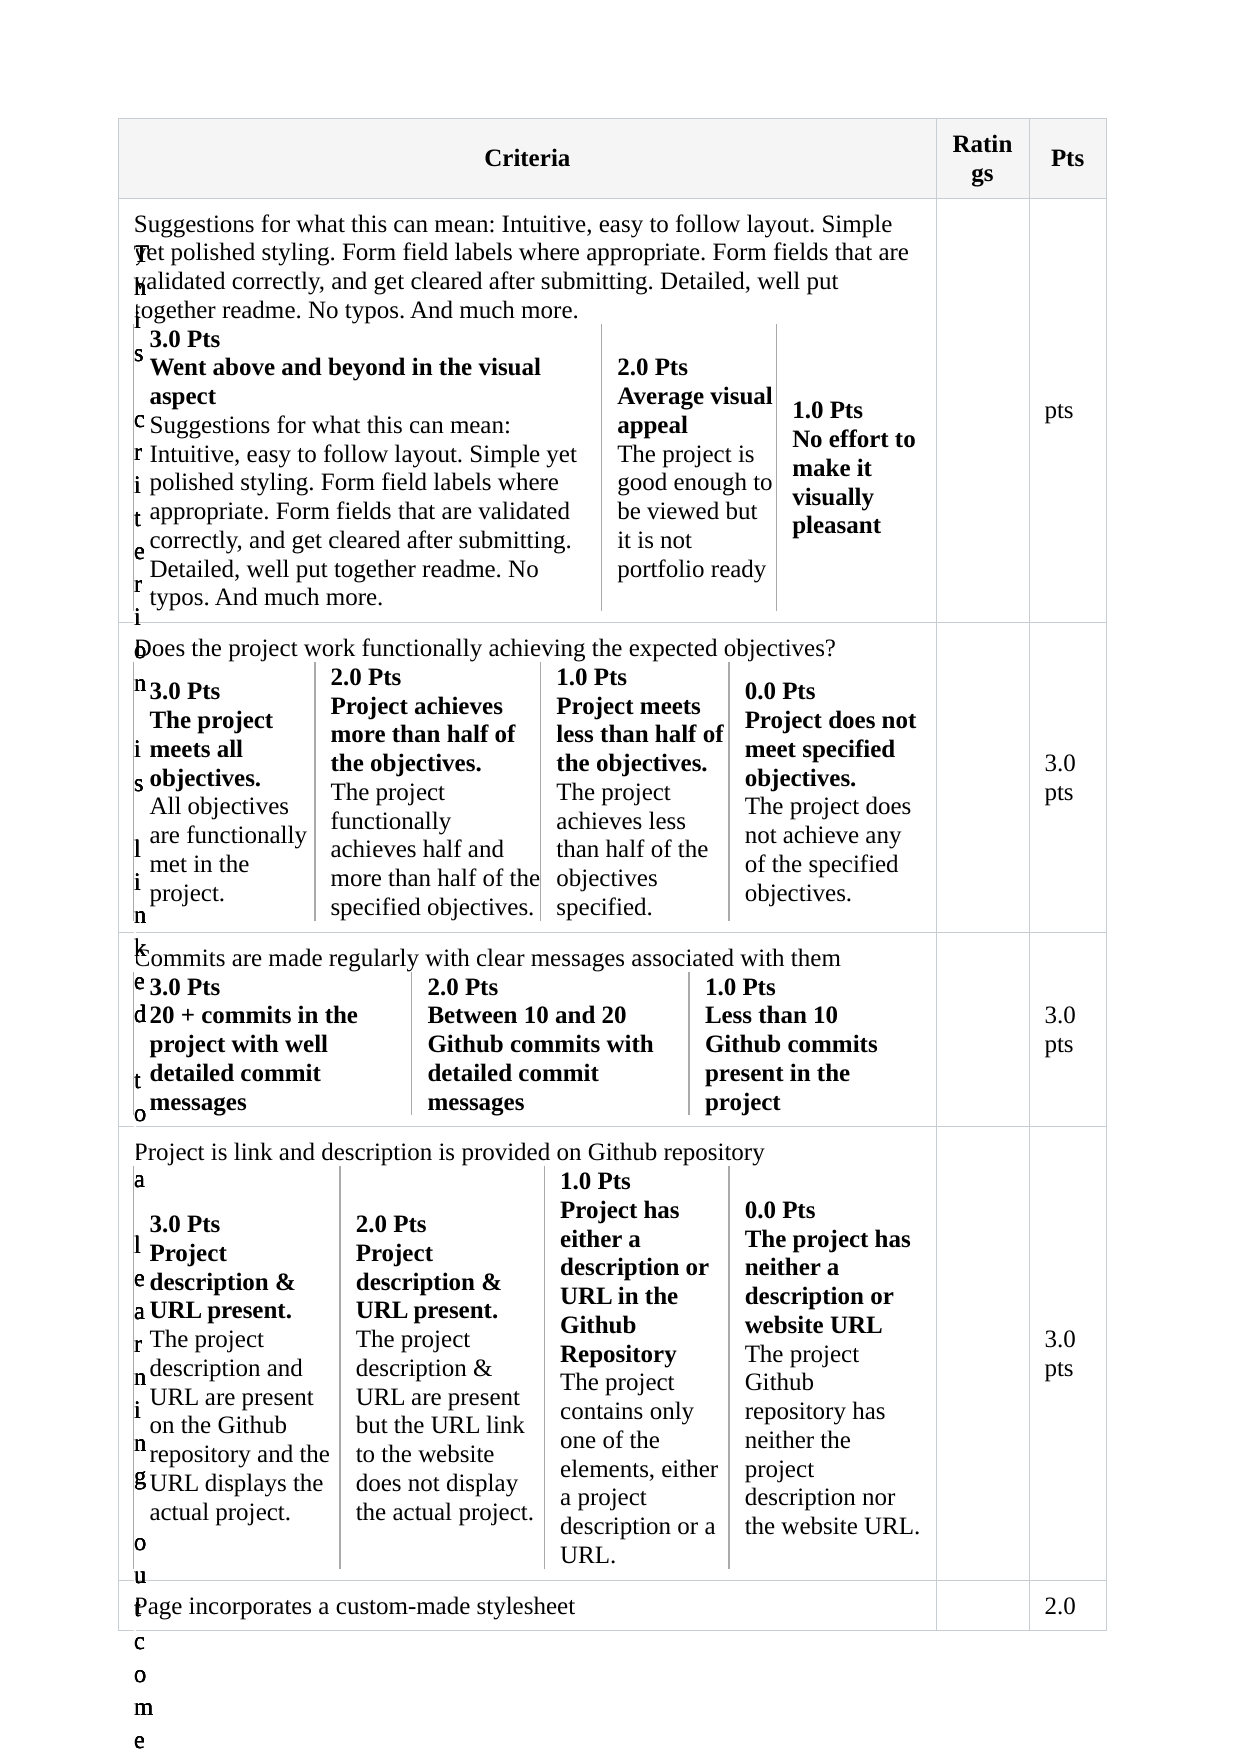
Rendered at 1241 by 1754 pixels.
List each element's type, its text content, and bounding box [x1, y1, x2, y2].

table_cell Commits are made regularly with clear messages associated with them [136, 933, 936, 1126]
table_header 2.0 Pts Between 10 and 20 Github commits with detailed commit messages [412, 972, 688, 1115]
table_cell [119, 623, 134, 932]
table_cell Does the project work functionally achieving the expected objectives? [136, 623, 936, 932]
table_header Pts [1030, 119, 1106, 198]
table_header 3.0 Pts Project description & URL present. The project description and URL are present on the Github repository and the URL displays the actual project. [136, 1166, 339, 1569]
table_cell [937, 1581, 1029, 1630]
table_header 0.0 Pts Project does not meet specified objectives. The project does not achieve any of the specified objectives. [730, 662, 920, 921]
table_header 1.0 Pts Less than 10 Github commits present in the project [690, 972, 920, 1115]
table_cell Project is link and description is provided on Github repository [136, 1127, 936, 1580]
table_cell Project is in a polished, portfolio-quality state. Suggestions for what this can mean: Intuitive, easy to follow layout. Simple yet polished styling. Form field labels where appropriate. Form fields that are validated correctly, and get cleared after submitting. Detailed, well put together readme. No typos. And much more. [119, 199, 936, 622]
table_cell 3.0 pts [1030, 1127, 1106, 1580]
table_header 2.0 Pts Average visual appeal The project is good enough to be viewed but it is not portfolio ready [602, 324, 776, 611]
table_header 3.0 Pts Went above and beyond in the visual aspect Suggestions for what this can mean: Intuitive, easy to follow layout. Simple yet polished styling. Form field labels where appropriate. Form fields that are validated correctly, and get cleared after submitting. Detailed, well put together readme. No typos. And much more. [136, 324, 601, 611]
table_cell [937, 1127, 1029, 1580]
table_cell [937, 933, 1029, 1126]
table_cell Page incorporates a custom-made stylesheet [119, 1573, 936, 1640]
table_header 2.0 Pts Project achieves more than half of the objectives. The project functionally achieves half and more than half of the specified objectives. [316, 662, 540, 921]
table_cell [1107, 932, 1122, 1126]
table_cell 3.0 pts [1030, 933, 1106, 1126]
table_cell [119, 933, 134, 1126]
table_cell [1107, 622, 1122, 932]
table_cell pts [1030, 199, 1106, 622]
table_header 1.0 Pts Project has either a description or URL in the Github Repository The project contains only one of the elements, either a project description or a URL. [545, 1166, 728, 1569]
table_header 0.0 Pts The project has neither a description or website URL The project Github repository has neither the project description nor the website URL. [730, 1166, 920, 1569]
table_header 1.0 Pts No effort to make it visually pleasant [777, 324, 920, 611]
table_cell [937, 199, 1029, 622]
table_header 3.0 Pts 20 + commits in the project with well detailed commit messages [136, 972, 411, 1115]
table_cell [119, 1127, 134, 1580]
table_cell [1107, 1126, 1122, 1580]
table_header 1.0 Pts Project meets less than half of the objectives. The project achieves less than half of the objectives specified. [541, 662, 728, 921]
table_header Criteria [119, 119, 936, 198]
table_header 2.0 Pts Project description & URL present. The project description & URL are present but the URL link to the website does not display the actual project. [341, 1166, 544, 1569]
table_cell 2.0 [1030, 1581, 1106, 1630]
table_cell [937, 623, 1029, 932]
table_header 3.0 Pts The project meets all objectives. All objectives are functionally met in the project. [136, 662, 314, 921]
table_cell [1107, 198, 1122, 622]
table_header Ratings [937, 119, 1029, 198]
table_cell [1107, 1580, 1122, 1630]
table_header [1107, 118, 1122, 198]
table_cell 3.0 pts [1030, 623, 1106, 932]
